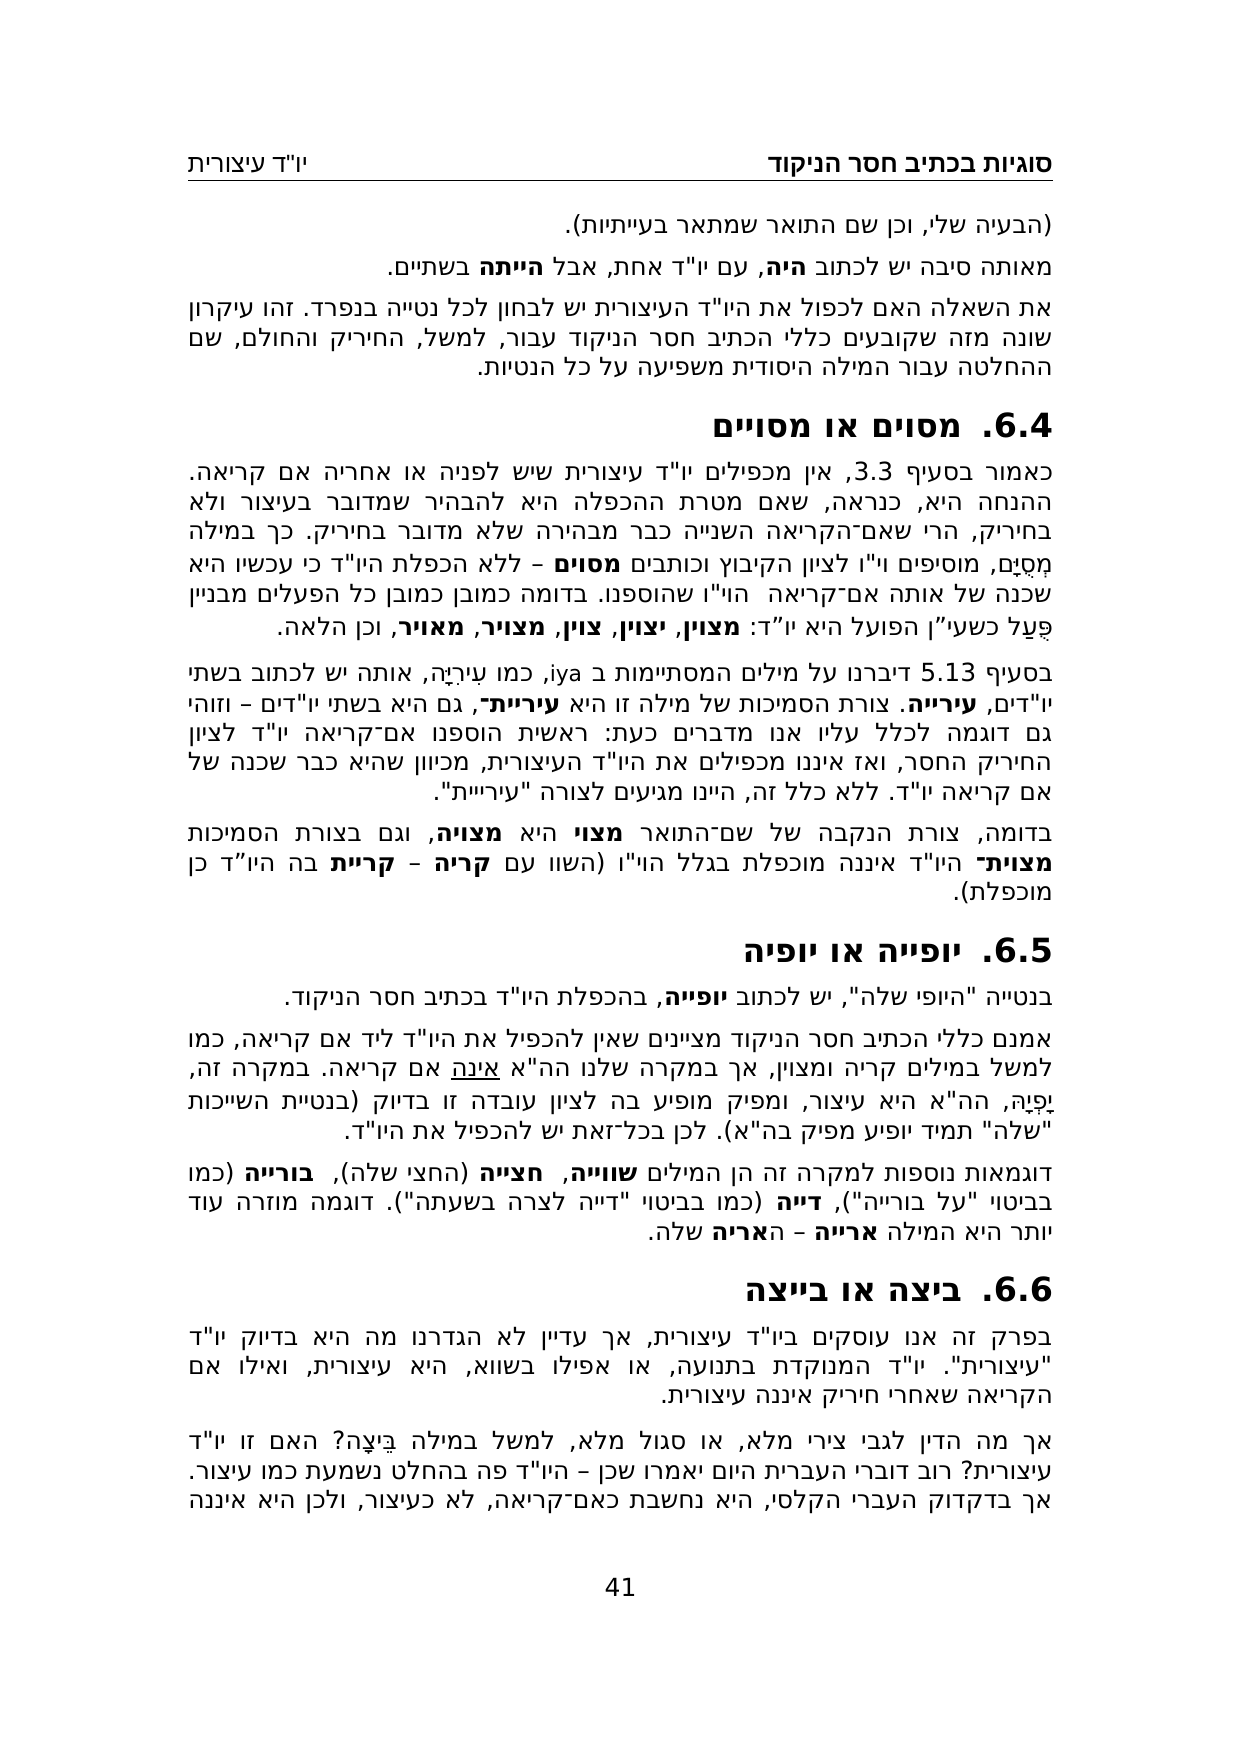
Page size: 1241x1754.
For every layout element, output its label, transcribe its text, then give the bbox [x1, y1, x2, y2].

text אך מה הדין לגבי צירי מלא, או סגול מלא, למשל במילה בֵּיצָה? האם זו יו"ד עיצורית? רוב דוברי העברית היום יאמרו שכן – היו"ד פה בהחלט נשמעת כמו עיצור. אך בדקדוק העברי הקלסי, היא נחשבת כאם־קריאה, לא כעיצור, ולכן היא איננה [187, 1422, 1053, 1515]
text את השאלה האם לכפול את היו"ד העיצורית יש לבחון לכל נטייה בנפרד. זהו עיקרון שונה מזה שקובעים כללי הכתיב חסר הניקוד עבור, למשל, החיריק והחולם, שם ההחלטה עבור המילה היסודית משפיעה על כל הנטיות. [187, 293, 1053, 381]
text דוגמאות נוספות למקרה זה הן המילים שווייה, חצייה (החצי שלה), בורייה (כמו בביטוי "על בורייה"), דייה (כמו בביטוי "דייה לצרה בשעתה"). דוגמה מוזרה עוד יותר היא המילה ארייה – האריה שלה. [187, 1158, 1053, 1246]
text בדומה, צורת הנקבה של שם־התואר מצוי היא מצויה, וגם בצורת הסמיכות מצוית־ היו"ד איננה מוכפלת בגלל הוי"ו (השוו עם קריה – קריית בה היו”ד כן מוכפלת). [187, 818, 1053, 906]
text אמנם כללי הכתיב חסר הניקוד מציינים שאין להכפיל את היו"ד ליד אם קריאה, כמו למשל במילים קריה ומצוין, אך במקרה שלנו הה"א אינה אם קריאה. במקרה זה, יָפְיָהּ, הה"א היא עיצור, ומפיק מופיע בה לציון עובדה זו בדיוק (בנטיית השייכות "שלה" תמיד יופיע מפיק בה"א). לכן בכל־זאת יש להכפיל את היו"ד. [187, 1024, 1053, 1146]
subtitle מסוים או מסויים [187, 406, 1053, 445]
text מאותה סיבה יש לכתוב היה, עם יו"ד אחת, אבל הייתה בשתיים. [187, 252, 1053, 281]
text (הבעיה שלי, וכן שם התואר שמתאר בעייתיות). [187, 210, 1053, 239]
text בנטייה "היופי שלה", יש לכתוב יופייה, בהכפלת היו"ד בכתיב חסר הניקוד. [187, 982, 1053, 1012]
subtitle ביצה או בייצה [187, 1271, 1053, 1310]
text כאמור בסעיף 3.3, אין מכפילים יו"ד עיצורית שיש לפניה או אחריה אם קריאה. ההנחה היא, כנראה, שאם מטרת ההכפלה היא להבהיר שמדובר בעיצור ולא בחיריק, הרי שאם־הקריאה השנייה כבר מבהירה שלא מדובר בחיריק. כך במילה מְסֻיָּם, מוסיפים וי"ו לציון הקיבוץ וכותבים מסוים – ללא הכפלת היו"ד כי עכשיו היא שכנה של אותה אם־קריאה הוי"ו שהוספנו. בדומה כמובן כמובן כל הפעלים מבניין פֻּעַל כשעי”ן הפועל היא יו”ד: מצוין, יצוין, צוין, מצויר, מאויר, וכן הלאה. [187, 457, 1053, 642]
text בסעיף 5.13 דיברנו על מילים המסתיימות ב iya, כמו עִירִיָּה, אותה יש לכתוב בשתי יו"דים, עירייה. צורת הסמיכות של מילה זו היא עיריית־, גם היא בשתי יו"דים – וזוהי גם דוגמה לכלל עליו אנו מדברים כעת: ראשית הוספנו אם־קריאה יו"ד לציון החיריק החסר, ואז איננו מכפילים את היו"ד העיצורית, מכיוון שהיא כבר שכנה של אם קריאה יו"ד. ללא כלל זה, היינו מגיעים לצורה "עירייית". [187, 655, 1053, 806]
text בפרק זה אנו עוסקים ביו"ד עיצורית, אך עדיין לא הגדרנו מה היא בדיוק יו"ד "עיצורית". יו"ד המנוקדת בתנועה, או אפילו בשווא, היא עיצורית, ואילו אם הקריאה שאחרי חיריק איננה עיצורית. [187, 1322, 1053, 1410]
subtitle יופייה או יופיה [187, 931, 1053, 970]
